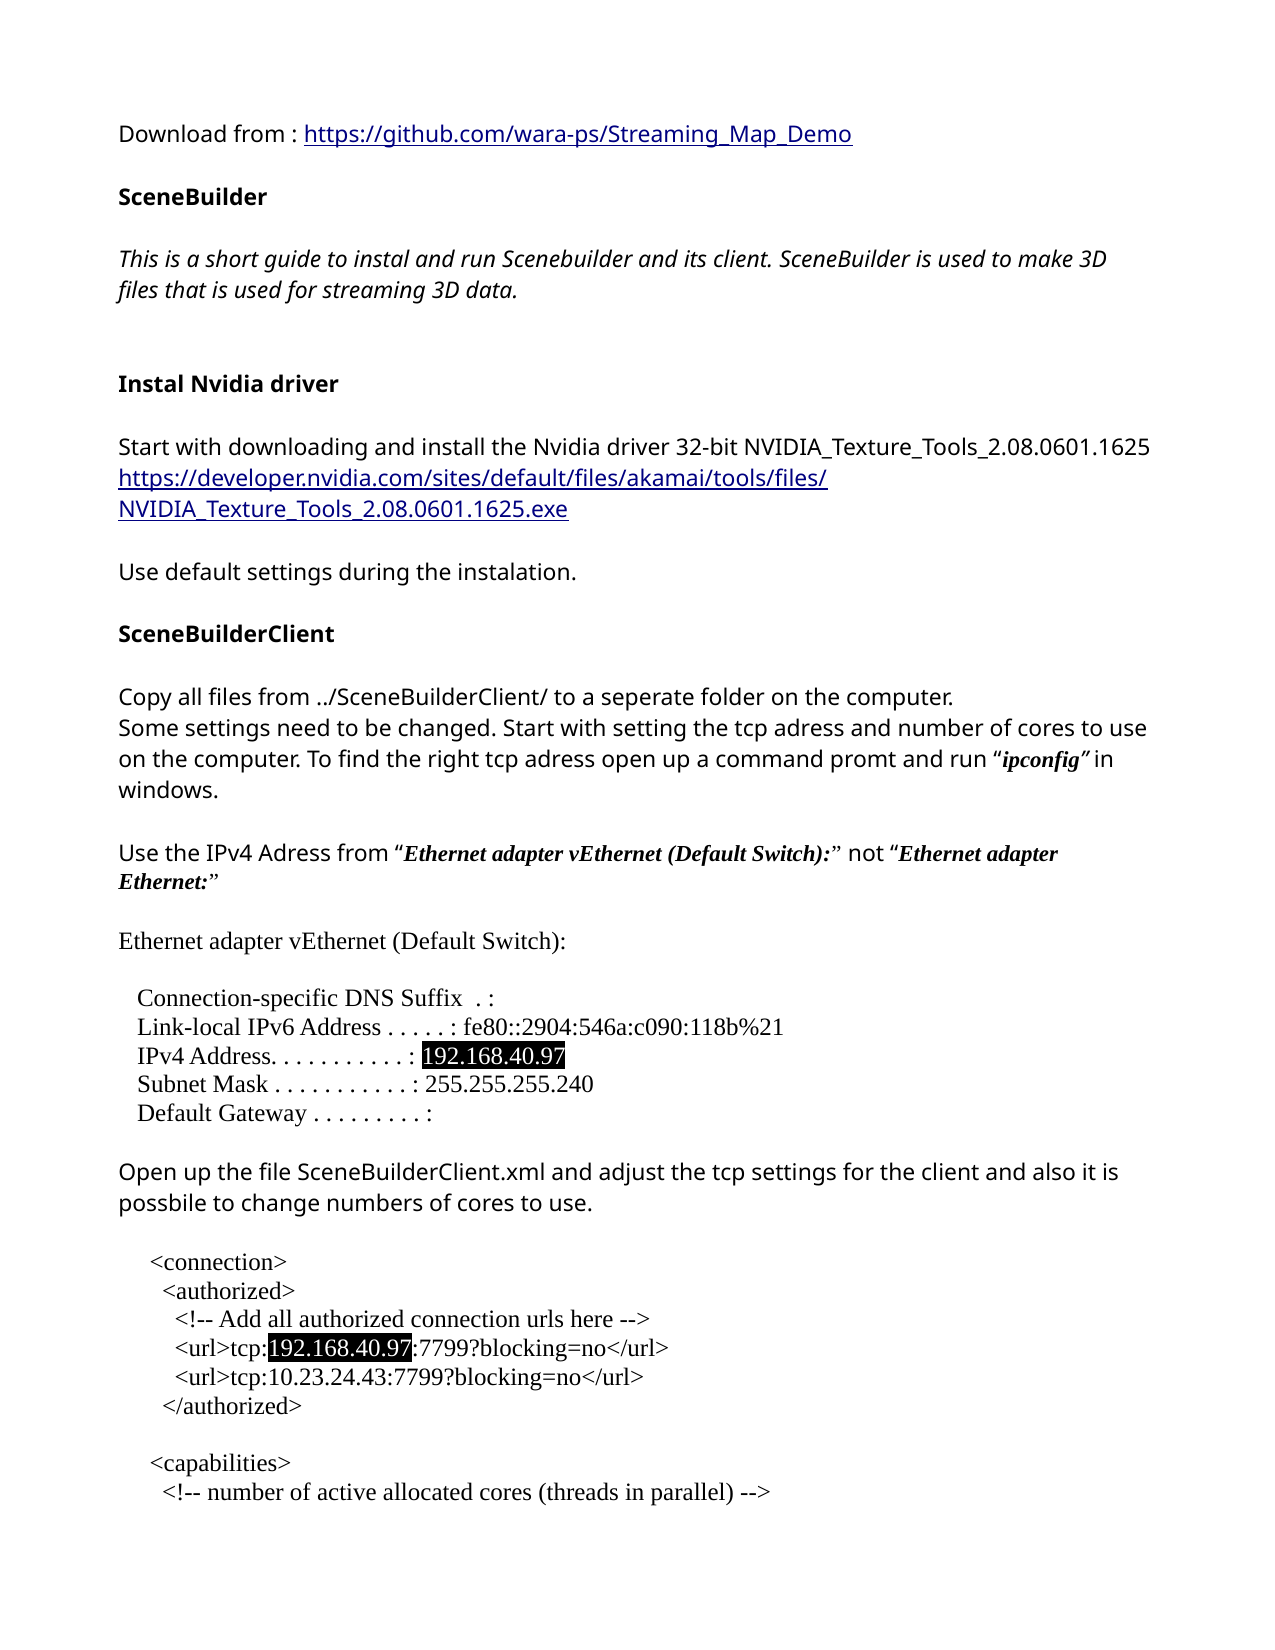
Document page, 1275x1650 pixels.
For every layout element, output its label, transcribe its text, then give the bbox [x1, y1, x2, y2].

text SceneBuilderClient [118, 618, 1157, 649]
text Copy all files from ../SceneBuilderClient/ to a seperate folder on the computer. [118, 681, 1157, 712]
text Ethernet adapter vEthernet (Default Switch): [118, 926, 1157, 954]
text Use default settings during the instalation. [118, 556, 1157, 587]
text Start with downloading and install the Nvidia driver 32-bit NVIDIA_Texture_Tools_2.08.0601.1625 [118, 431, 1157, 462]
text https://developer.nvidia.com/sites/default/files/akamai/tools/files/NVIDIA_Texture_Tools_2.08.0601.1625.exe [118, 462, 1157, 524]
text Some settings need to be changed. Start with setting the tcp adress and number of cores to use on the computer. To find the right tcp adress open up a command promt and run “ipconfig” in windows. [118, 712, 1157, 806]
text This is a short guide to instal and run Scenebuilder and its client. SceneBuilder is used to make 3D files that is used for streaming 3D data. [118, 243, 1157, 306]
text Link-local IPv6 Address . . . . . : fe80::2904:546a:c090:118b%21 [118, 1012, 1157, 1041]
text Download from : https://github.com/wara-ps/Streaming_Map_Demo [118, 118, 1157, 149]
text Open up the file SceneBuilderClient.xml and adjust the tcp settings for the client and also it is possbile to change numbers of cores to use. [118, 1156, 1157, 1218]
text Subnet Mask . . . . . . . . . . . : 255.255.255.240 [118, 1069, 1157, 1098]
text Instal Nvidia driver [118, 368, 1157, 399]
text Use the IPv4 Adress from “Ethernet adapter vEthernet (Default Switch):” not “Ethernet adapter Ethernet:” [118, 837, 1157, 894]
text <connection> <authorized> <!-- Add all authorized connection urls here --> <url>tcp:192.168.40.97:7799?blocking=no</url> <url>tcp:10.23.24.43:7799?blocking=no</url> </authorized> <capabilities> <!-- number of active allocated cores (threads in parallel) --> [118, 1247, 1157, 1506]
text IPv4 Address. . . . . . . . . . . : 192.168.40.97 [118, 1041, 1157, 1069]
text Connection-specific DNS Suffix . : [118, 983, 1157, 1012]
text Default Gateway . . . . . . . . . : [118, 1098, 1157, 1127]
text SceneBuilder [118, 181, 1157, 212]
